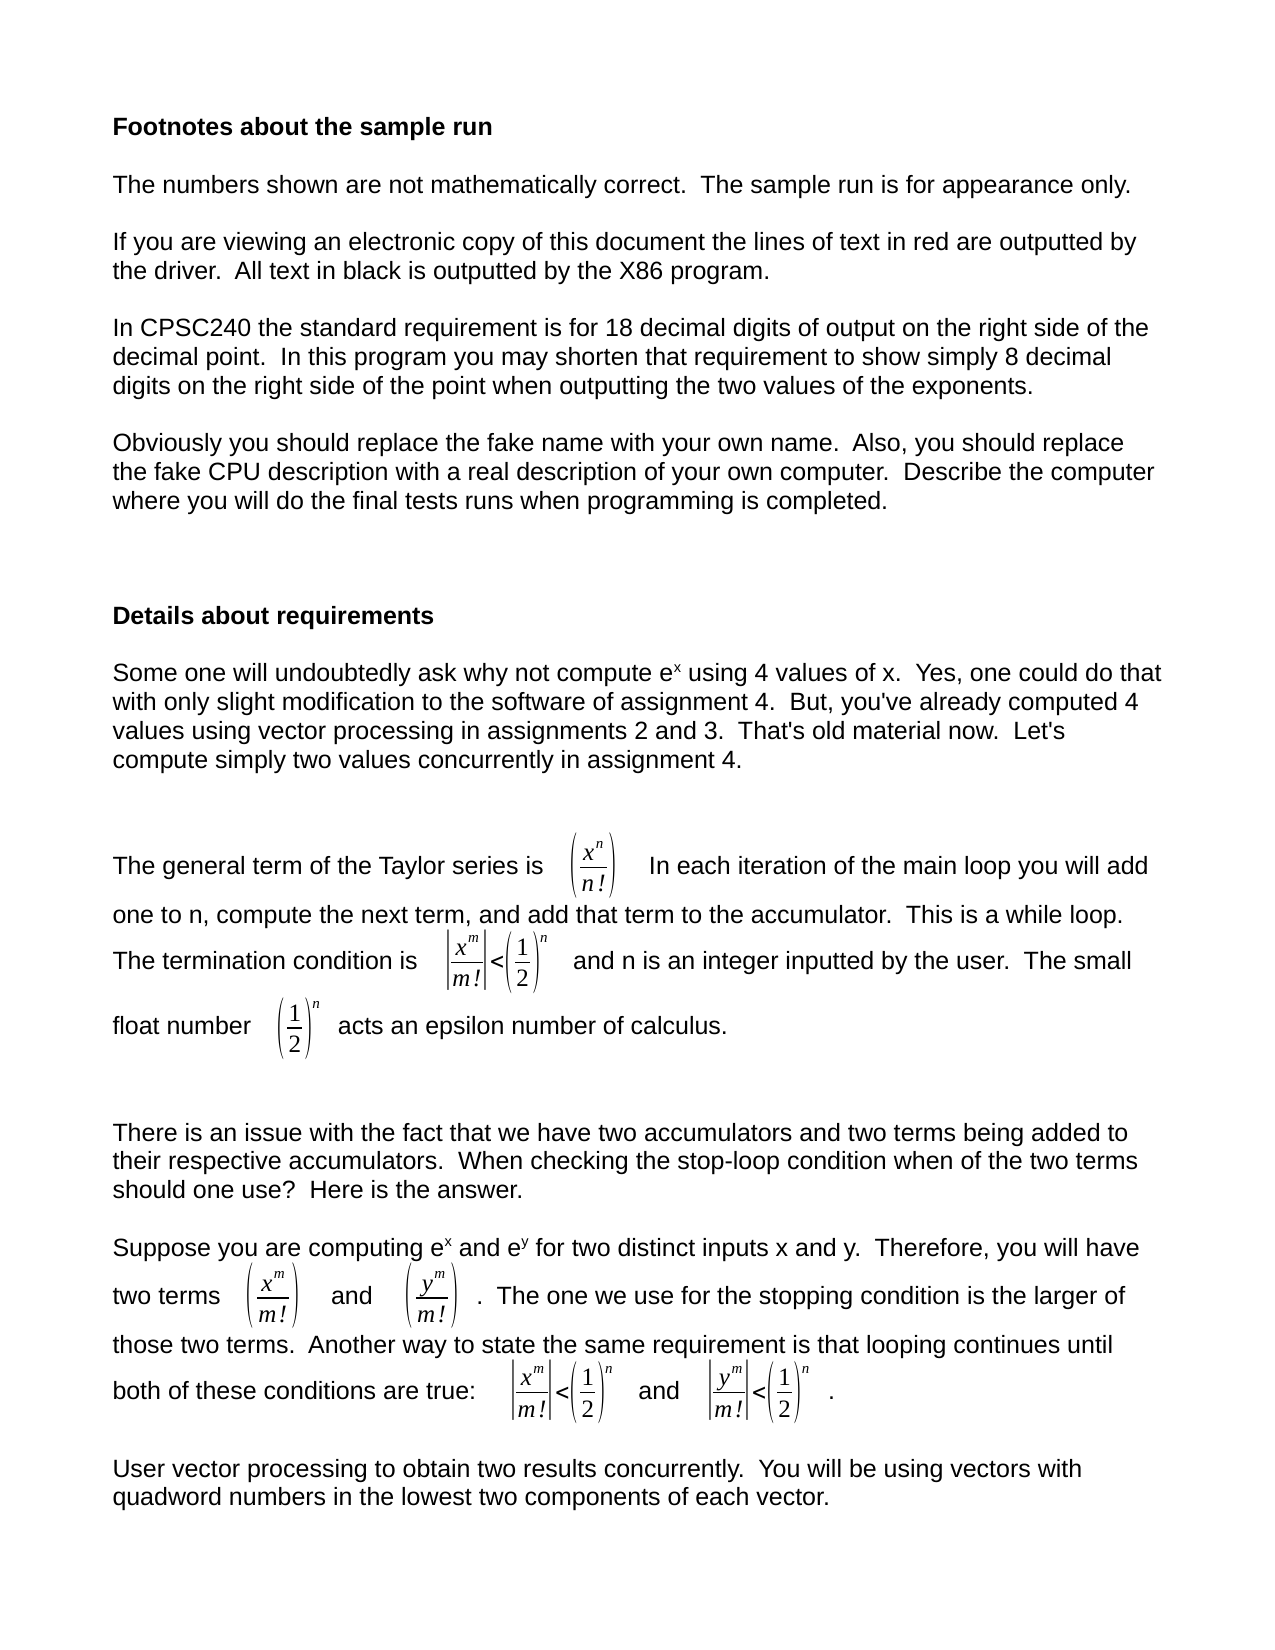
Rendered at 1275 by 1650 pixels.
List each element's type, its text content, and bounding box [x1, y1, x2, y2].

text Obviously you should replace the fake name with your own name. Also, you should replace the fake CPU description with a real description of your own computer. Describe the computer where you will do the final tests runs when programming is completed. [112, 428, 1163, 515]
text There is an issue with the fact that we have two accumulators and two terms being added to their respective accumulators. When checking the stop-loop condition when of the two terms should one use? Here is the answer. [112, 1118, 1163, 1204]
text Footnotes about the sample run [112, 112, 1163, 141]
text Suppose you are computing ex and ey for two distinct inputs x and y. Therefore, you will have two terms and . The one we use for the stopping condition is the larger of those two terms. Another way to state the same requirement is that looping continues until both of these conditions are true: and . [112, 1233, 1163, 1425]
text In CPSC240 the standard requirement is for 18 decimal digits of output on the right side of the decimal point. In this program you may shorten that requirement to show simply 8 decimal digits on the right side of the point when outputting the two values of the exponents. [112, 313, 1163, 400]
text The numbers shown are not mathematically correct. The sample run is for appearance only. [112, 170, 1163, 198]
text If you are viewing an electronic copy of this document the lines of text in red are outputted by the driver. All text in black is outputted by the X86 program. [112, 227, 1163, 285]
text Some one will undoubtedly ask why not compute ex using 4 values of x. Yes, one could do that with only slight modification to the software of assignment 4. But, you've already computed 4 values using vector processing in assignments 2 and 3. That's old material now. Let's compute simply two values concurrently in assignment 4. [112, 658, 1163, 773]
text The general term of the Taylor series is In each iteration of the main loop you will add one to n, compute the next term, and add that term to the accumulator. This is a while loop. The termination condition is and n is an integer inputted by the user. The small float number acts an epsilon number of calculus. [112, 831, 1163, 1060]
text User vector processing to obtain two results concurrently. You will be using vectors with quadword numbers in the lowest two components of each vector. [112, 1454, 1163, 1511]
text Details about requirements [112, 601, 1163, 630]
